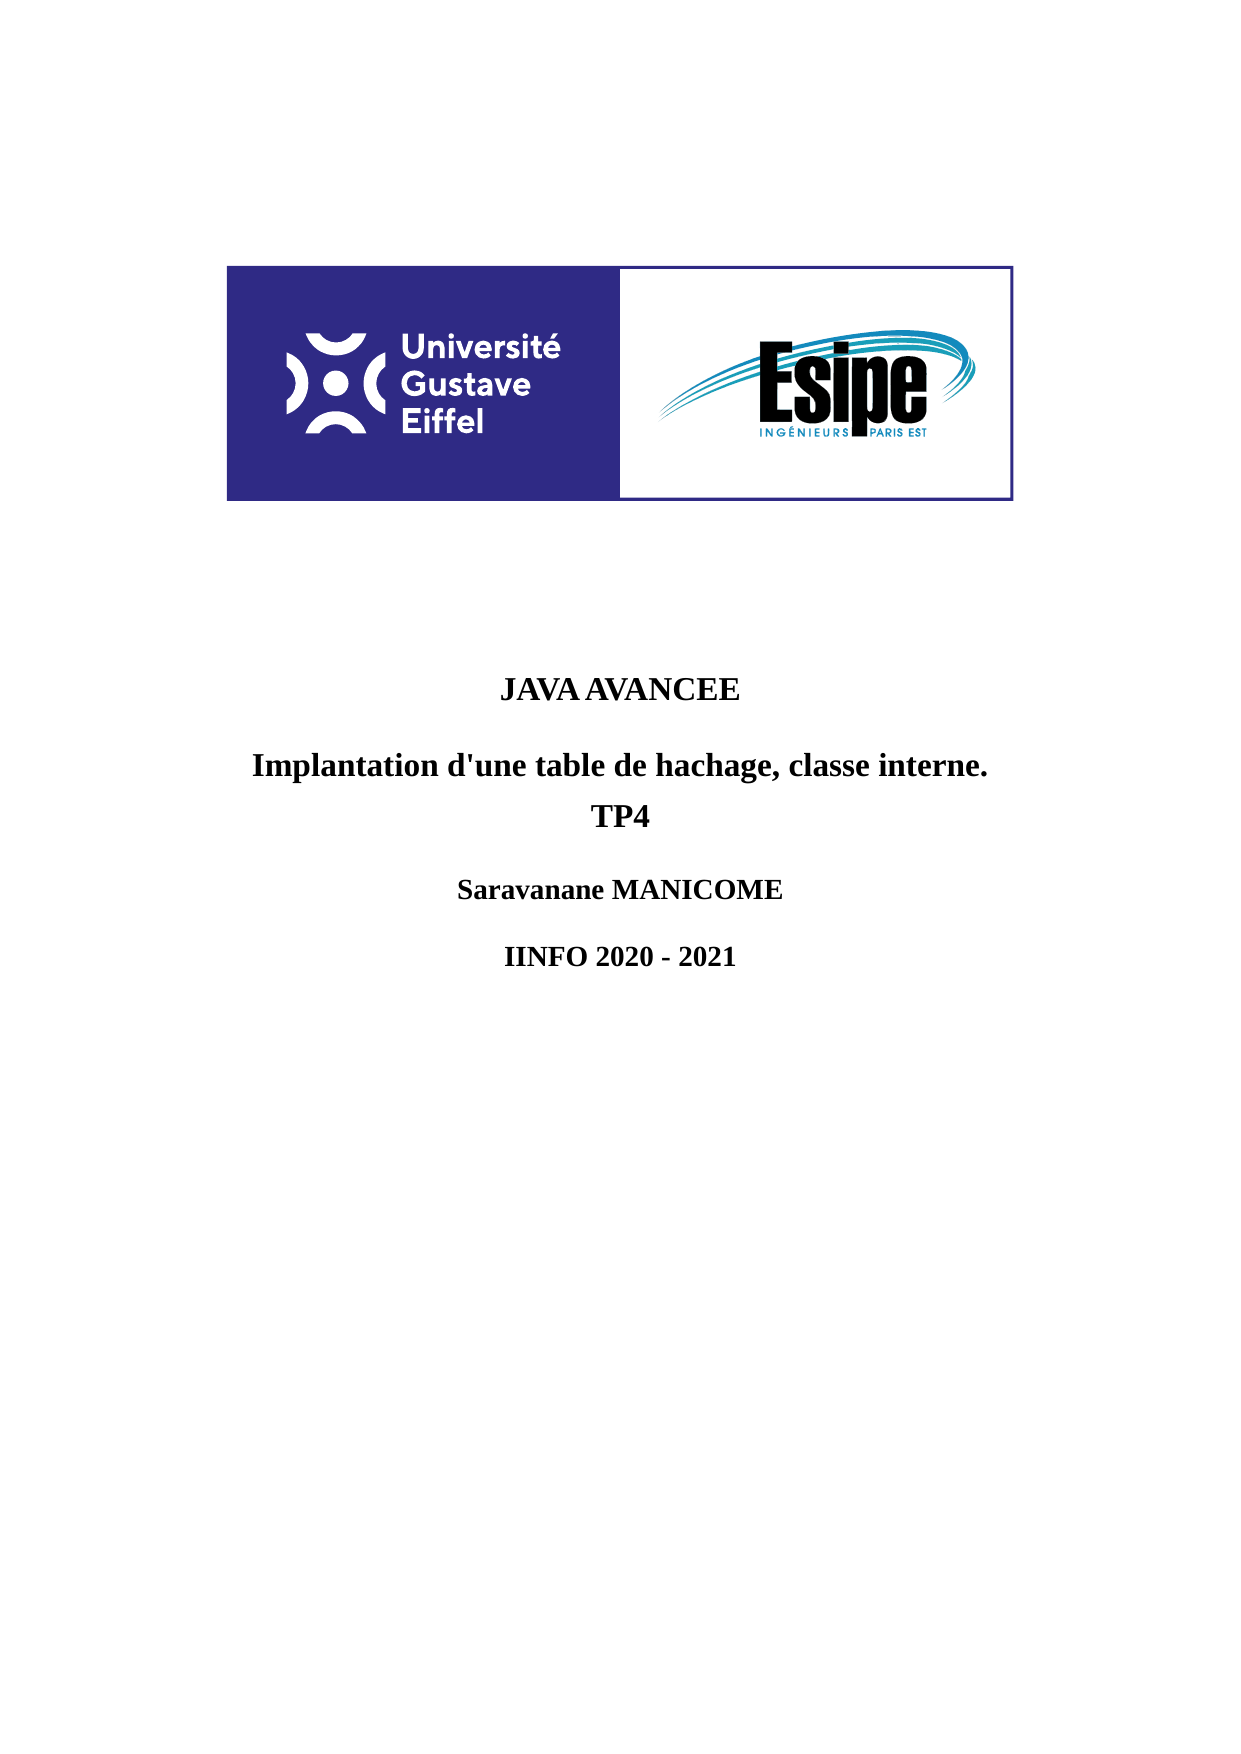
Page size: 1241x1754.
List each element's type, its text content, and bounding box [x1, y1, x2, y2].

text Saravanane MANICOME [118, 872, 1122, 906]
subtitle Implantation d'une table de hachage, classe interne. [118, 745, 1122, 783]
text TP4 [118, 796, 1122, 834]
subtitle JAVA AVANCEE [118, 669, 1122, 707]
text IINFO 2020 - 2021 [118, 939, 1122, 973]
